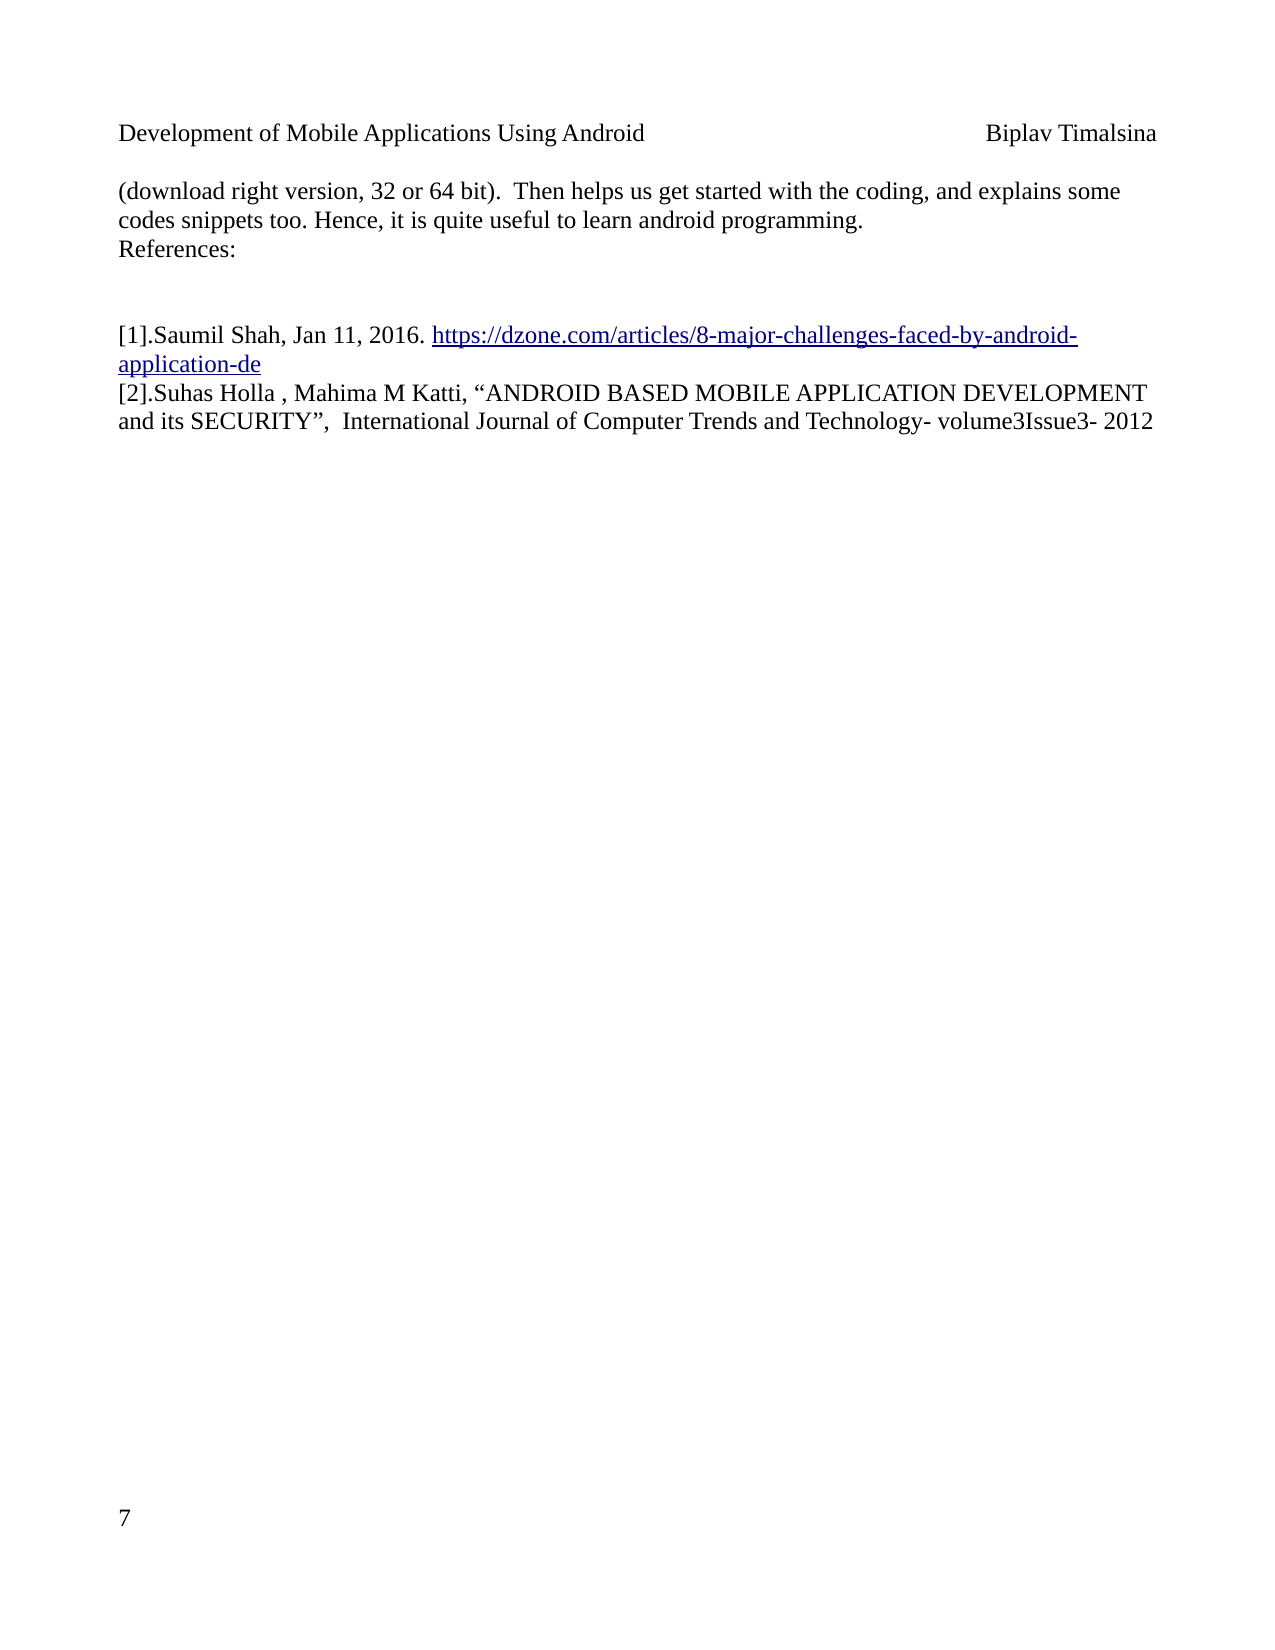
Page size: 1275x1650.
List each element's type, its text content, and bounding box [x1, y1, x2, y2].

text References: [118, 234, 1157, 263]
text [2].Suhas Holla , Mahima M Katti, “ANDROID BASED MOBILE APPLICATION DEVELOPMENT and its SECURITY”, International Journal of Computer Trends and Technology- volume3Issue3- 2012 [118, 378, 1157, 435]
text [1].Saumil Shah, Jan 11, 2016. https://dzone.com/articles/8-major-challenges-faced-by-android-application-de [118, 320, 1157, 378]
text (download right version, 32 or 64 bit). Then helps us get started with the coding, and explains some codes snippets too. Hence, it is quite useful to learn android programming. [118, 176, 1157, 234]
